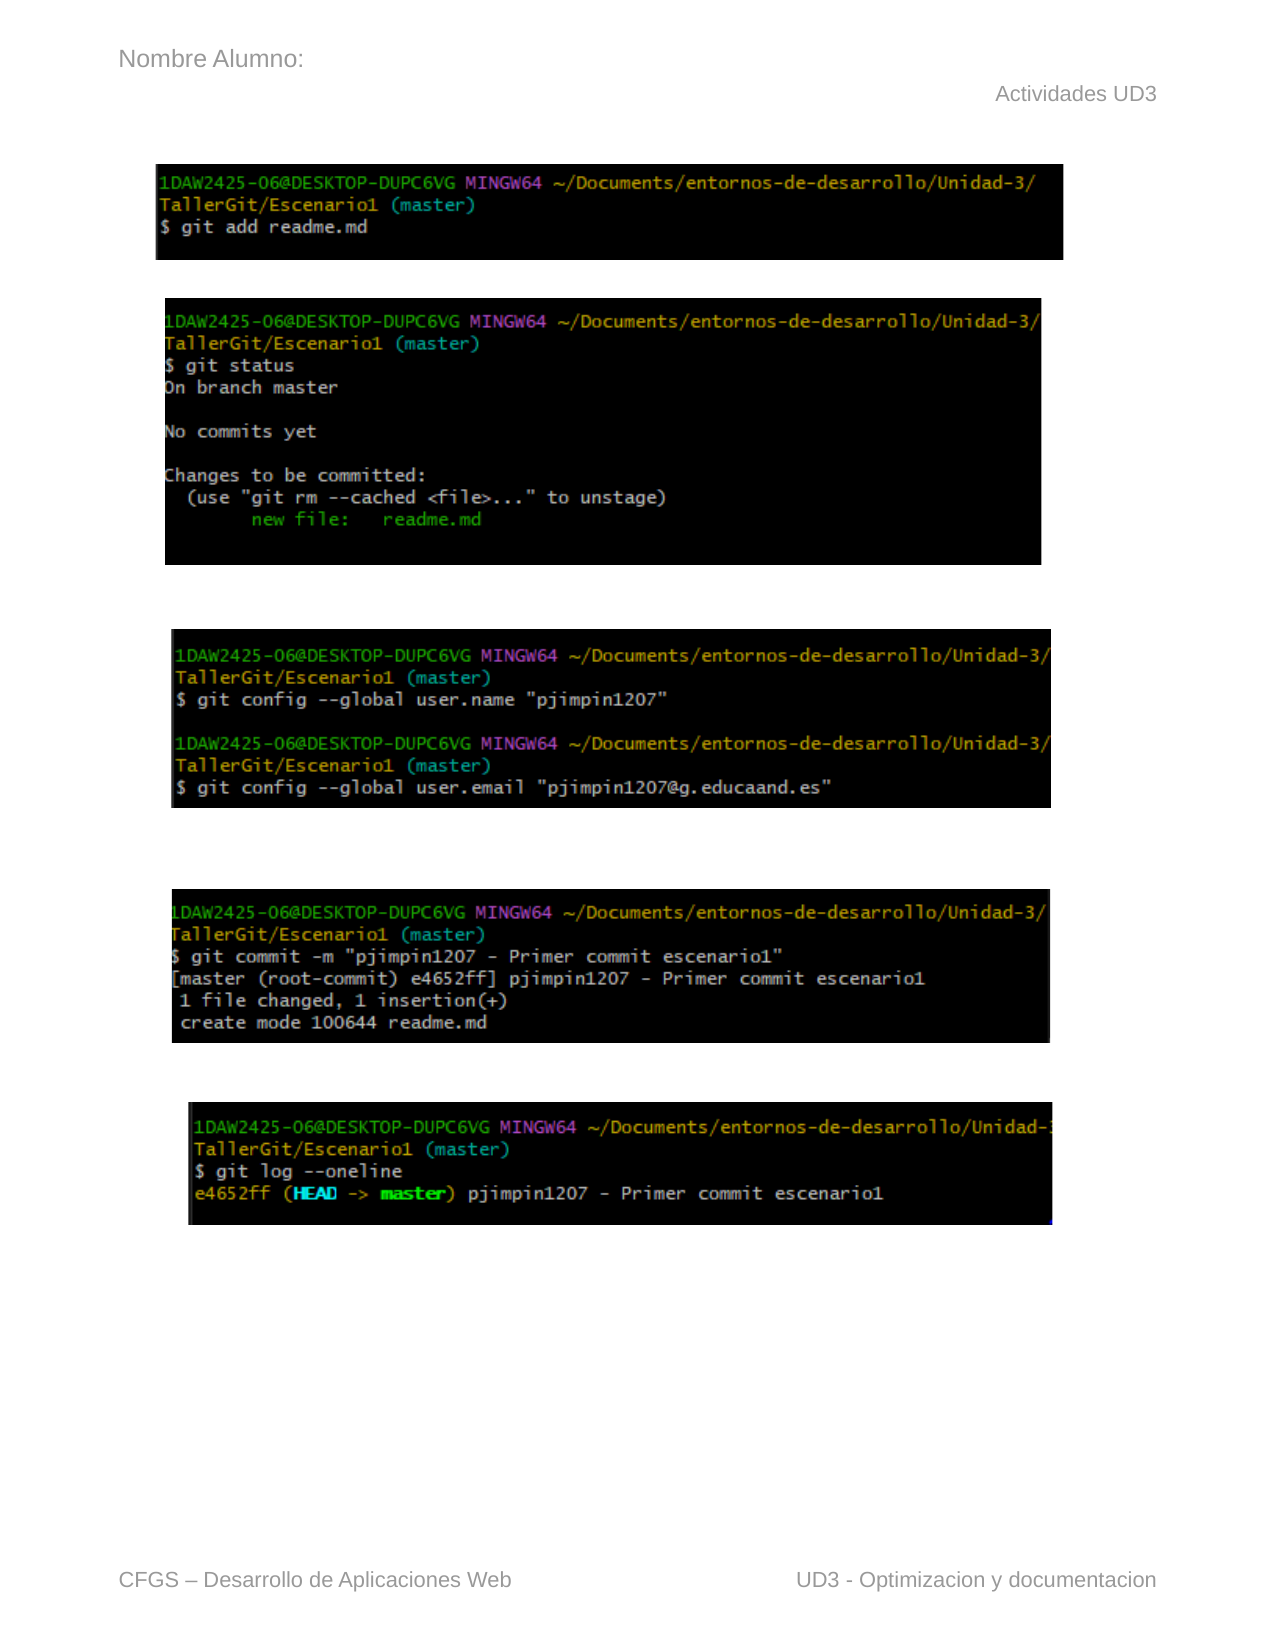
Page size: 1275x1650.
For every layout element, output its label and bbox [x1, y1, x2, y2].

picture [165, 298, 1042, 565]
picture [155, 164, 1064, 260]
picture [188, 1102, 1053, 1225]
picture [171, 889, 1050, 1043]
picture [171, 629, 1051, 808]
